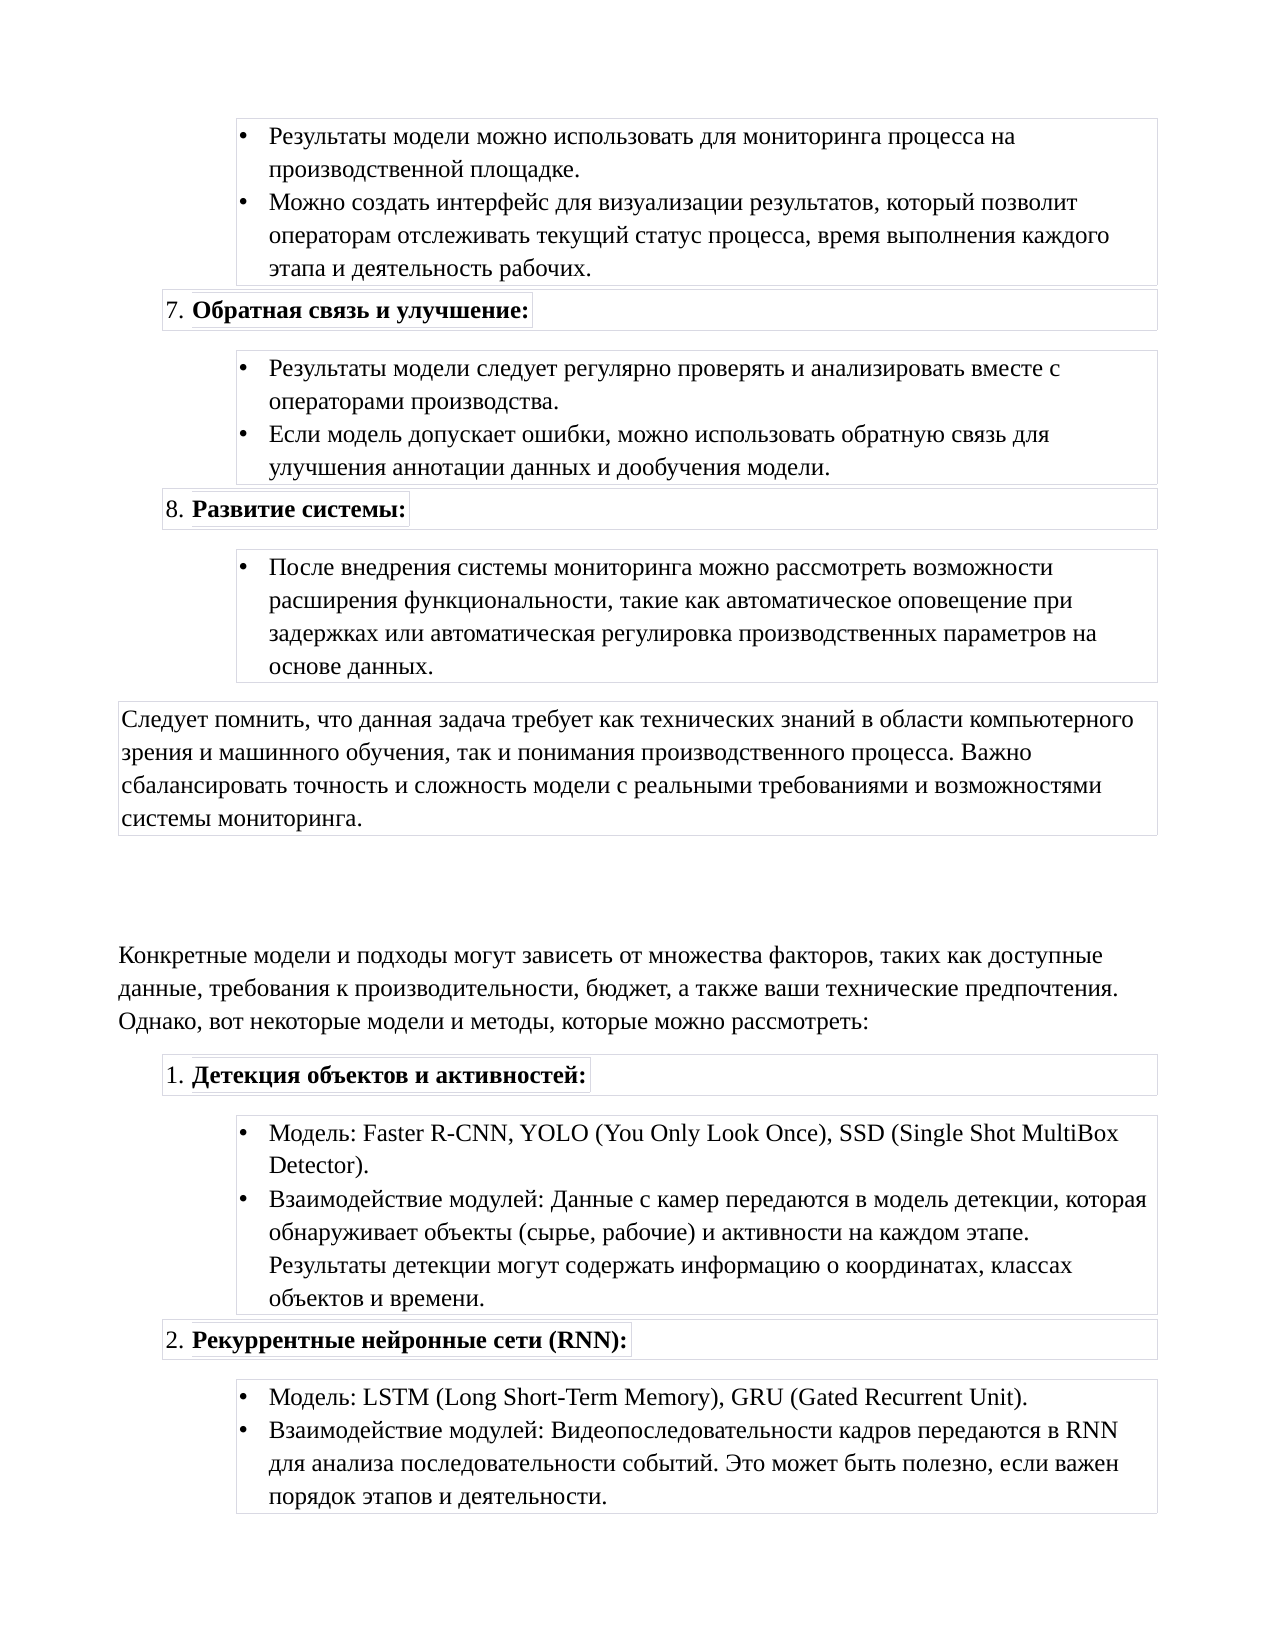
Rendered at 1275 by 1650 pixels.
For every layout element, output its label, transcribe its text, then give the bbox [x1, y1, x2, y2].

text Следует помнить, что данная задача требует как технических знаний в области компьютерного зрения и машинного обучения, так и понимания производственного процесса. Важно сбалансировать точность и сложность модели с реальными требованиями и возможностями системы мониторинга. [119, 702, 1157, 835]
list Детекция объектов и активностей: [163, 1055, 1157, 1095]
list Результаты модели следует регулярно проверять и анализировать вместе с операторами производства. [237, 351, 1157, 415]
list Рекуррентные нейронные сети (RNN): [163, 1320, 1157, 1359]
list Модель: Faster R-CNN, YOLO (You Only Look Once), SSD (Single Shot MultiBox Detector). [237, 1116, 1157, 1179]
list После внедрения системы мониторинга можно рассмотреть возможности расширения функциональности, такие как автоматическое оповещение при задержках или автоматическая регулировка производственных параметров на основе данных. [237, 550, 1157, 682]
list Взаимодействие модулей: Видеопоследовательности кадров передаются в RNN для анализа последовательности событий. Это может быть полезно, если важен порядок этапов и деятельности. [237, 1412, 1157, 1513]
list Обратная связь и улучшение: [163, 290, 1157, 330]
list Можно создать интерфейс для визуализации результатов, который позволит операторам отслеживать текущий статус процесса, время выполнения каждого этапа и деятельность рабочих. [237, 184, 1157, 285]
list Результаты модели можно использовать для мониторинга процесса на производственной площадке. [237, 119, 1157, 183]
list Взаимодействие модулей: Данные с камер передаются в модель детекции, которая обнаруживает объекты (сырье, рабочие) и активности на каждом этапе. Результаты детекции могут содержать информацию о координатах, классах объектов и времени. [237, 1181, 1157, 1314]
text Конкретные модели и подходы могут зависеть от множества факторов, таких как доступные данные, требования к производительности, бюджет, а также ваши технические предпочтения. Однако, вот некоторые модели и методы, которые можно рассмотреть: [118, 940, 1157, 1035]
list Развитие системы: [163, 489, 1157, 529]
list Если модель допускает ошибки, можно использовать обратную связь для улучшения аннотации данных и дообучения модели. [237, 416, 1157, 484]
list Модель: LSTM (Long Short-Term Memory), GRU (Gated Recurrent Unit). [237, 1380, 1157, 1411]
